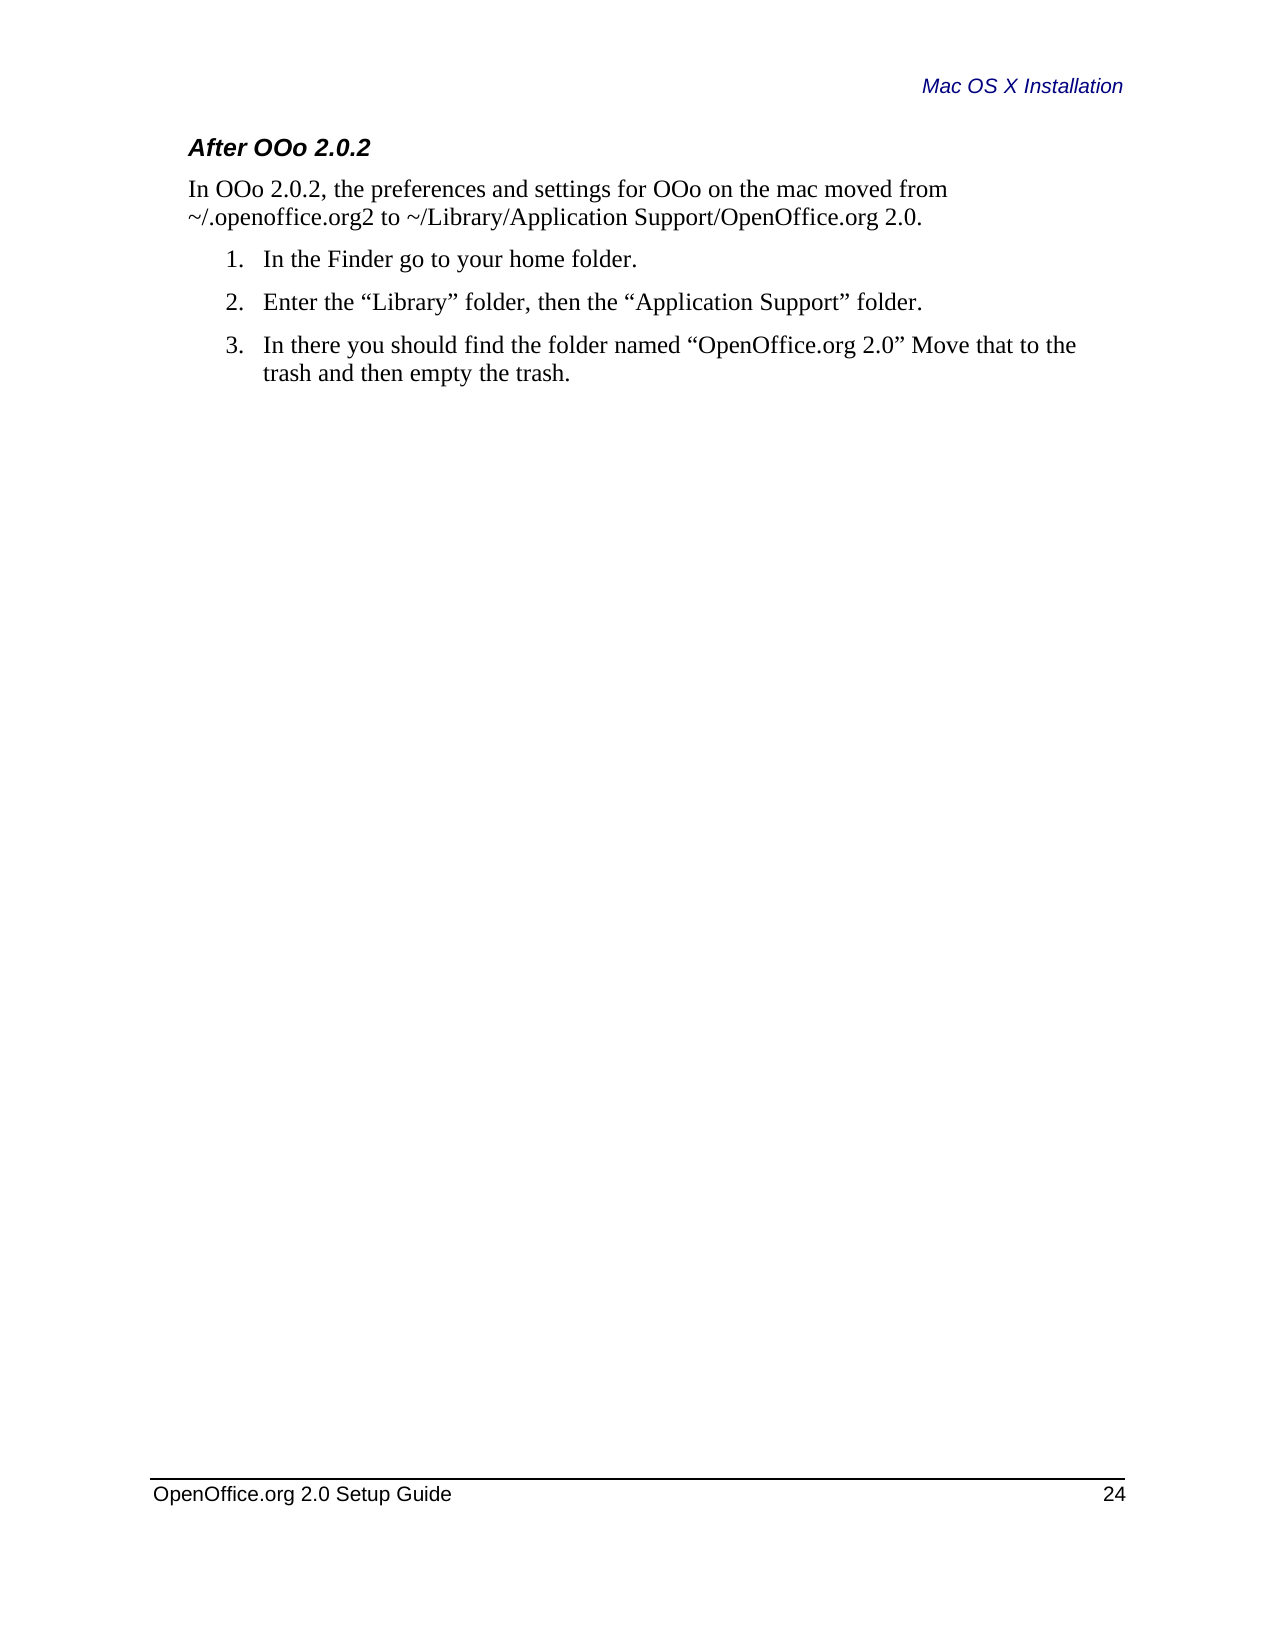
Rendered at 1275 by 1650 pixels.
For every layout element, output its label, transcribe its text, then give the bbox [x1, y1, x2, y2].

list In the Finder go to your home folder. [225, 245, 1125, 273]
list Enter the “Library” folder, then the “Application Support” folder. [225, 288, 1125, 316]
text In OOo 2.0.2, the preferences and settings for OOo on the mac moved from ~/.openoffice.org2 to ~/Library/Application Support/OpenOffice.org 2.0. [188, 174, 1125, 231]
list In there you should find the folder named “OpenOffice.org 2.0” Move that to the trash and then empty the trash. [225, 331, 1125, 387]
